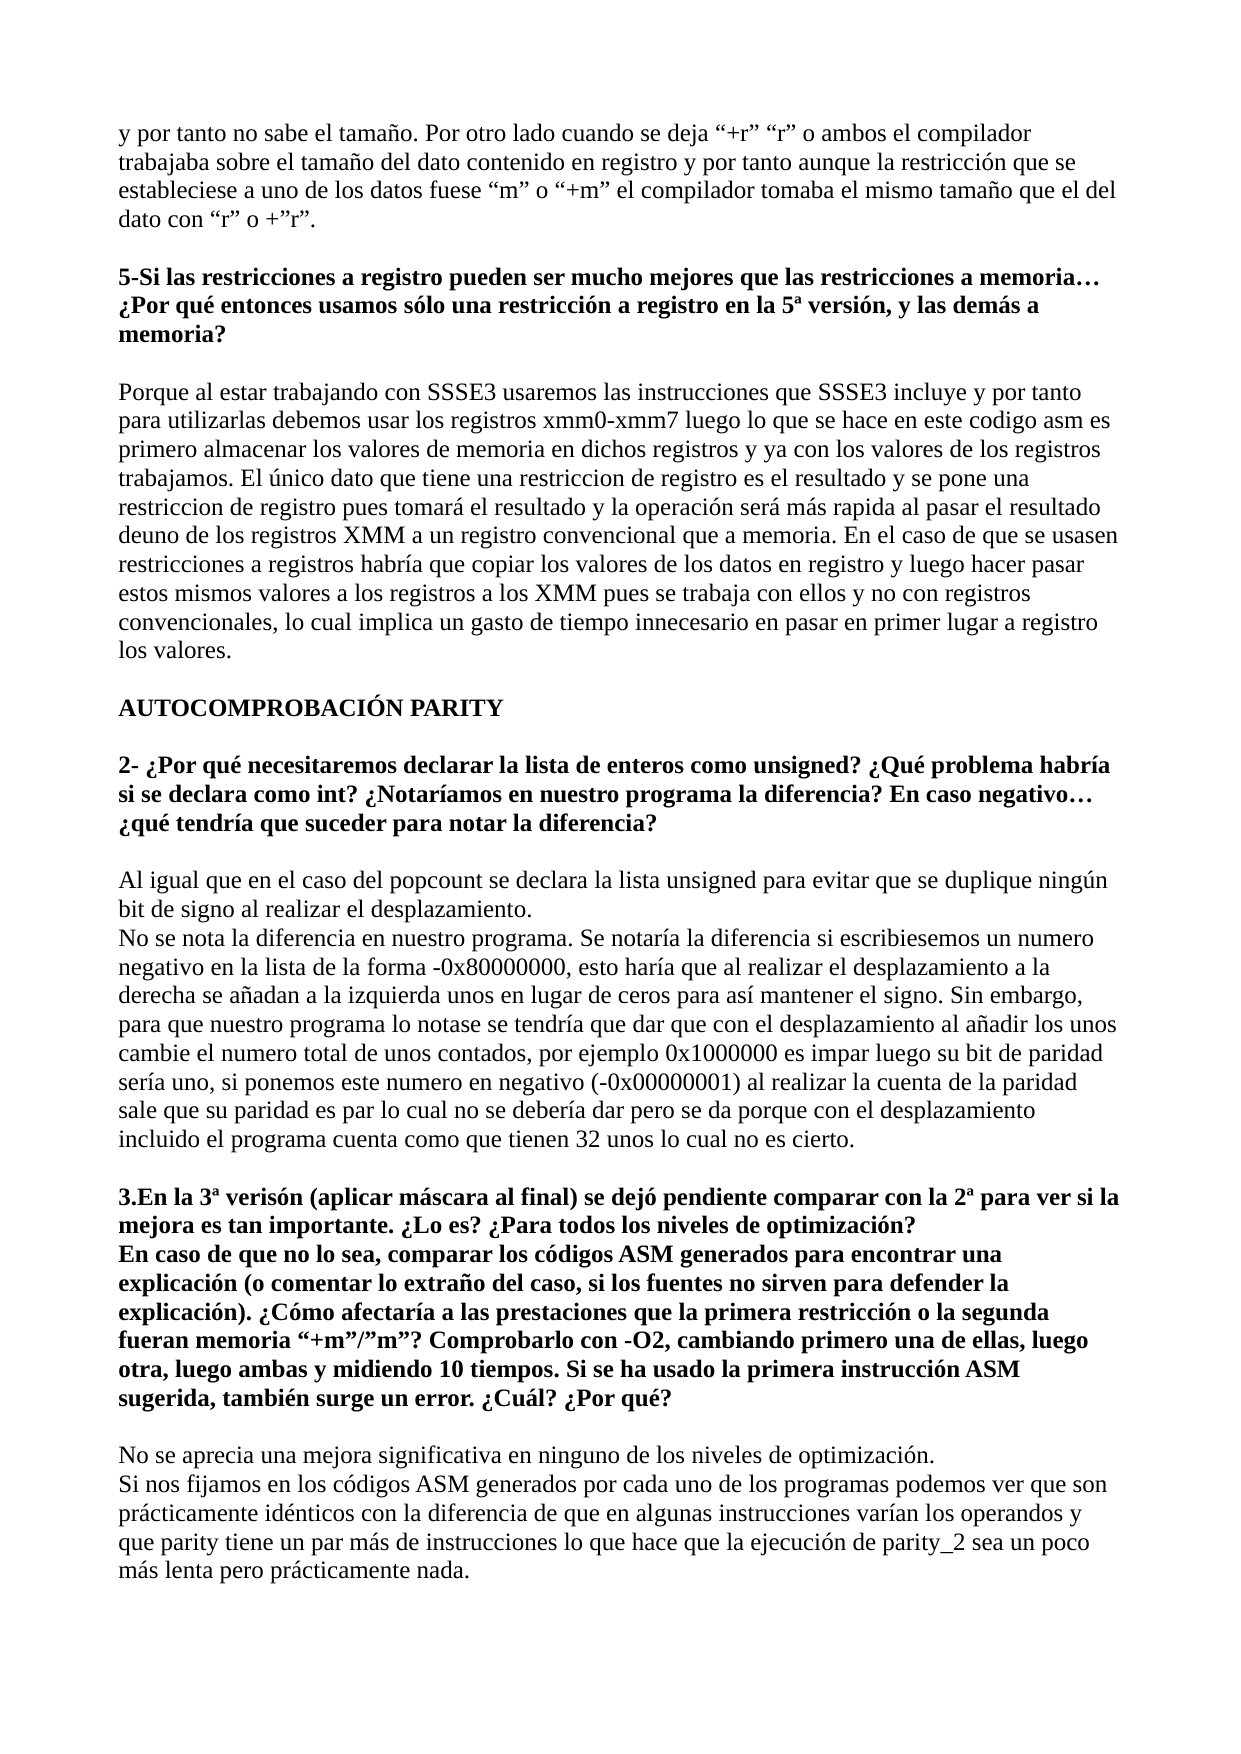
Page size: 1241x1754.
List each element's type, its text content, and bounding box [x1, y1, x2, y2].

text Al igual que en el caso del popcount se declara la lista unsigned para evitar que se duplique ningún bit de signo al realizar el desplazamiento. [118, 866, 1122, 923]
text No se nota la diferencia en nuestro programa. Se notaría la diferencia si escribiesemos un numero negativo en la lista de la forma -0x80000000, esto haría que al realizar el desplazamiento a la derecha se añadan a la izquierda unos en lugar de ceros para así mantener el signo. Sin embargo, para que nuestro programa lo notase se tendría que dar que con el desplazamiento al añadir los unos cambie el numero total de unos contados, por ejemplo 0x1000000 es impar luego su bit de paridad sería uno, si ponemos este numero en negativo (-0x00000001) al realizar la cuenta de la paridad sale que su paridad es par lo cual no se debería dar pero se da porque con el desplazamiento incluido el programa cuenta como que tienen 32 unos lo cual no es cierto. [118, 923, 1122, 1153]
text y por tanto no sabe el tamaño. Por otro lado cuando se deja “+r” “r” o ambos el compilador trabajaba sobre el tamaño del dato contenido en registro y por tanto aunque la restricción que se estableciese a uno de los datos fuese “m” o “+m” el compilador tomaba el mismo tamaño que el del dato con “r” o +”r”. [118, 118, 1122, 233]
text Si nos fijamos en los códigos ASM generados por cada uno de los programas podemos ver que son prácticamente idénticos con la diferencia de que en algunas instrucciones varían los operandos y que parity tiene un par más de instrucciones lo que hace que la ejecución de parity_2 sea un poco más lenta pero prácticamente nada. [118, 1469, 1122, 1584]
text 2- ¿Por qué necesitaremos declarar la lista de enteros como unsigned? ¿Qué problema habría si se declara como int? ¿Notaríamos en nuestro programa la diferencia? En caso negativo… ¿qué tendría que suceder para notar la diferencia? [118, 751, 1122, 837]
text Porque al estar trabajando con SSSE3 usaremos las instrucciones que SSSE3 incluye y por tanto para utilizarlas debemos usar los registros xmm0-xmm7 luego lo que se hace en este codigo asm es primero almacenar los valores de memoria en dichos registros y ya con los valores de los registros trabajamos. El único dato que tiene una restriccion de registro es el resultado y se pone una restriccion de registro pues tomará el resultado y la operación será más rapida al pasar el resultado deuno de los registros XMM a un registro convencional que a memoria. En el caso de que se usasen restricciones a registros habría que copiar los valores de los datos en registro y luego hacer pasar estos mismos valores a los registros a los XMM pues se trabaja con ellos y no con registros convencionales, lo cual implica un gasto de tiempo innecesario en pasar en primer lugar a registro los valores. [118, 377, 1122, 664]
text No se aprecia una mejora significativa en ninguno de los niveles de optimización. [118, 1441, 1122, 1469]
text En caso de que no lo sea, comparar los códigos ASM generados para encontrar una explicación (o comentar lo extraño del caso, si los fuentes no sirven para defender la explicación). ¿Cómo afectaría a las prestaciones que la primera restricción o la segunda fueran memoria “+m”/”m”? Comprobarlo con -O2, cambiando primero una de ellas, luego otra, luego ambas y midiendo 10 tiempos. Si se ha usado la primera instrucción ASM sugerida, también surge un error. ¿Cuál? ¿Por qué? [118, 1239, 1122, 1412]
text 5-Si las restricciones a registro pueden ser mucho mejores que las restricciones a memoria… ¿Por qué entonces usamos sólo una restricción a registro en la 5ª versión, y las demás a memoria? [118, 262, 1122, 348]
text 3.En la 3ª verisón (aplicar máscara al final) se dejó pendiente comparar con la 2ª para ver si la mejora es tan importante. ¿Lo es? ¿Para todos los niveles de optimización? [118, 1182, 1122, 1239]
text AUTOCOMPROBACIÓN PARITY [118, 693, 1122, 722]
